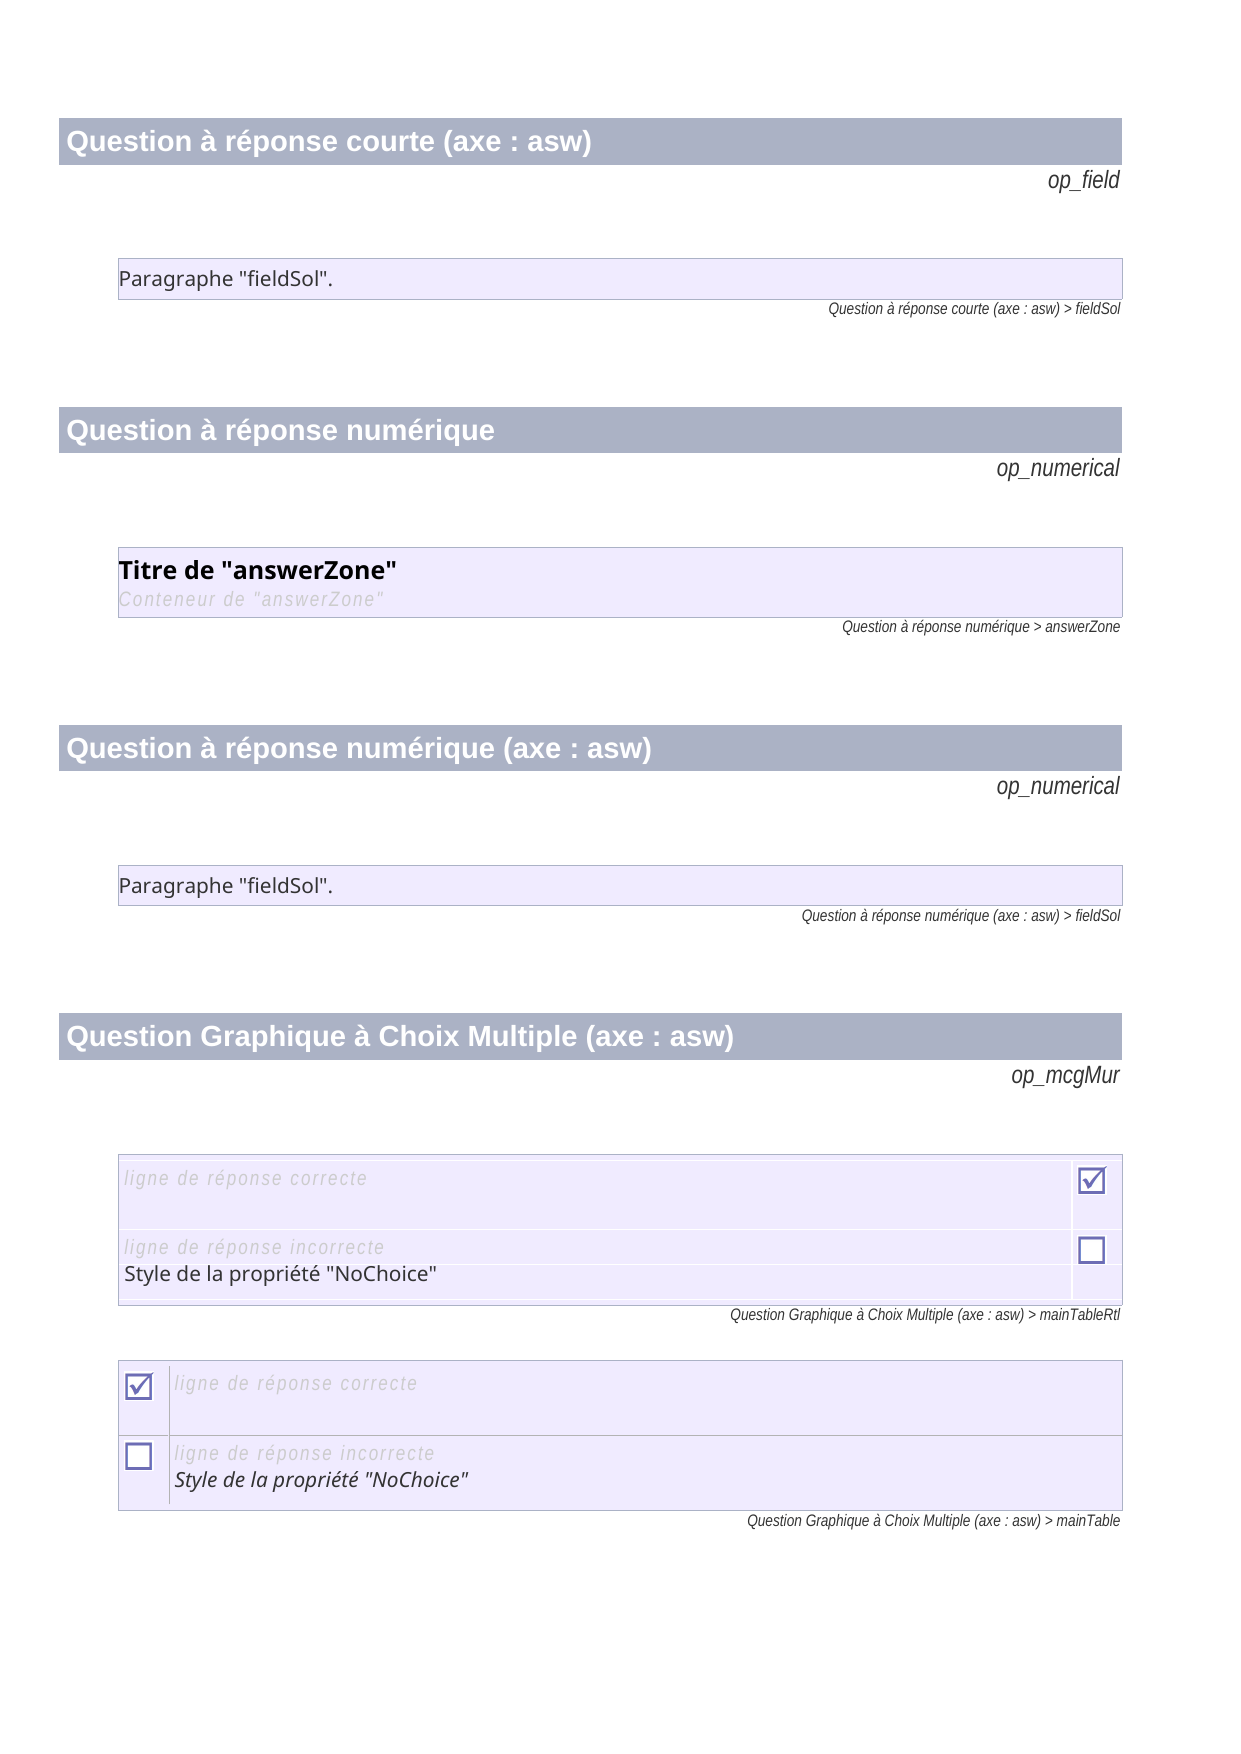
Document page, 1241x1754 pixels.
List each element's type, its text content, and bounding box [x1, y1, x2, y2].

subtitle op_numerical [118, 453, 1122, 482]
table_cell ligne de réponse incorrecte Style de la propriété "NoChoice" [170, 1436, 1122, 1504]
subtitle op_numerical [118, 771, 1122, 800]
table_header ligne de réponse correcte [170, 1366, 1122, 1435]
table_header [119, 1436, 1122, 1510]
table_cell [1073, 1230, 1122, 1264]
title Question à réponse courte (axe : asw) > fieldSol [118, 300, 1122, 318]
table_cell [1073, 1265, 1122, 1299]
picture [1077, 1165, 1107, 1195]
table_header [119, 1361, 1122, 1435]
title Question Graphique à Choix Multiple (axe : asw) [60, 1014, 1122, 1059]
subtitle op_mcgMur [118, 1060, 1122, 1088]
title Question à réponse courte (axe : asw) [60, 119, 1122, 164]
picture [124, 1371, 154, 1401]
table_header [119, 548, 1122, 553]
table_header Paragraphe "fieldSol". [119, 866, 1122, 905]
table_cell ligne de réponse incorrecte Style de la propriété "NoChoice" [119, 1230, 1071, 1299]
title Question à réponse numérique [60, 408, 1122, 452]
table_header Paragraphe "fieldSol". [119, 259, 1122, 299]
picture [1077, 1235, 1107, 1265]
title Question à réponse numérique (axe : asw) [60, 726, 1122, 770]
title Question à réponse numérique (axe : asw) > fieldSol [118, 906, 1122, 925]
title Question à réponse numérique > answerZone [118, 618, 1122, 636]
table_header ligne de réponse correcte [119, 1161, 1071, 1229]
table_header [119, 1155, 1122, 1160]
table_header [119, 1300, 1122, 1305]
table_header [119, 611, 1122, 617]
title Question Graphique à Choix Multiple (axe : asw) > mainTable [118, 1511, 1122, 1530]
subtitle op_field [118, 165, 1122, 193]
table_header [119, 1366, 168, 1435]
title Question Graphique à Choix Multiple (axe : asw) > mainTableRtl [118, 1306, 1122, 1324]
table_header Titre de "answerZone" Conteneur de "answerZone" [119, 553, 1122, 611]
table_cell [119, 1436, 168, 1504]
picture [124, 1440, 154, 1471]
table_header [1073, 1161, 1122, 1229]
